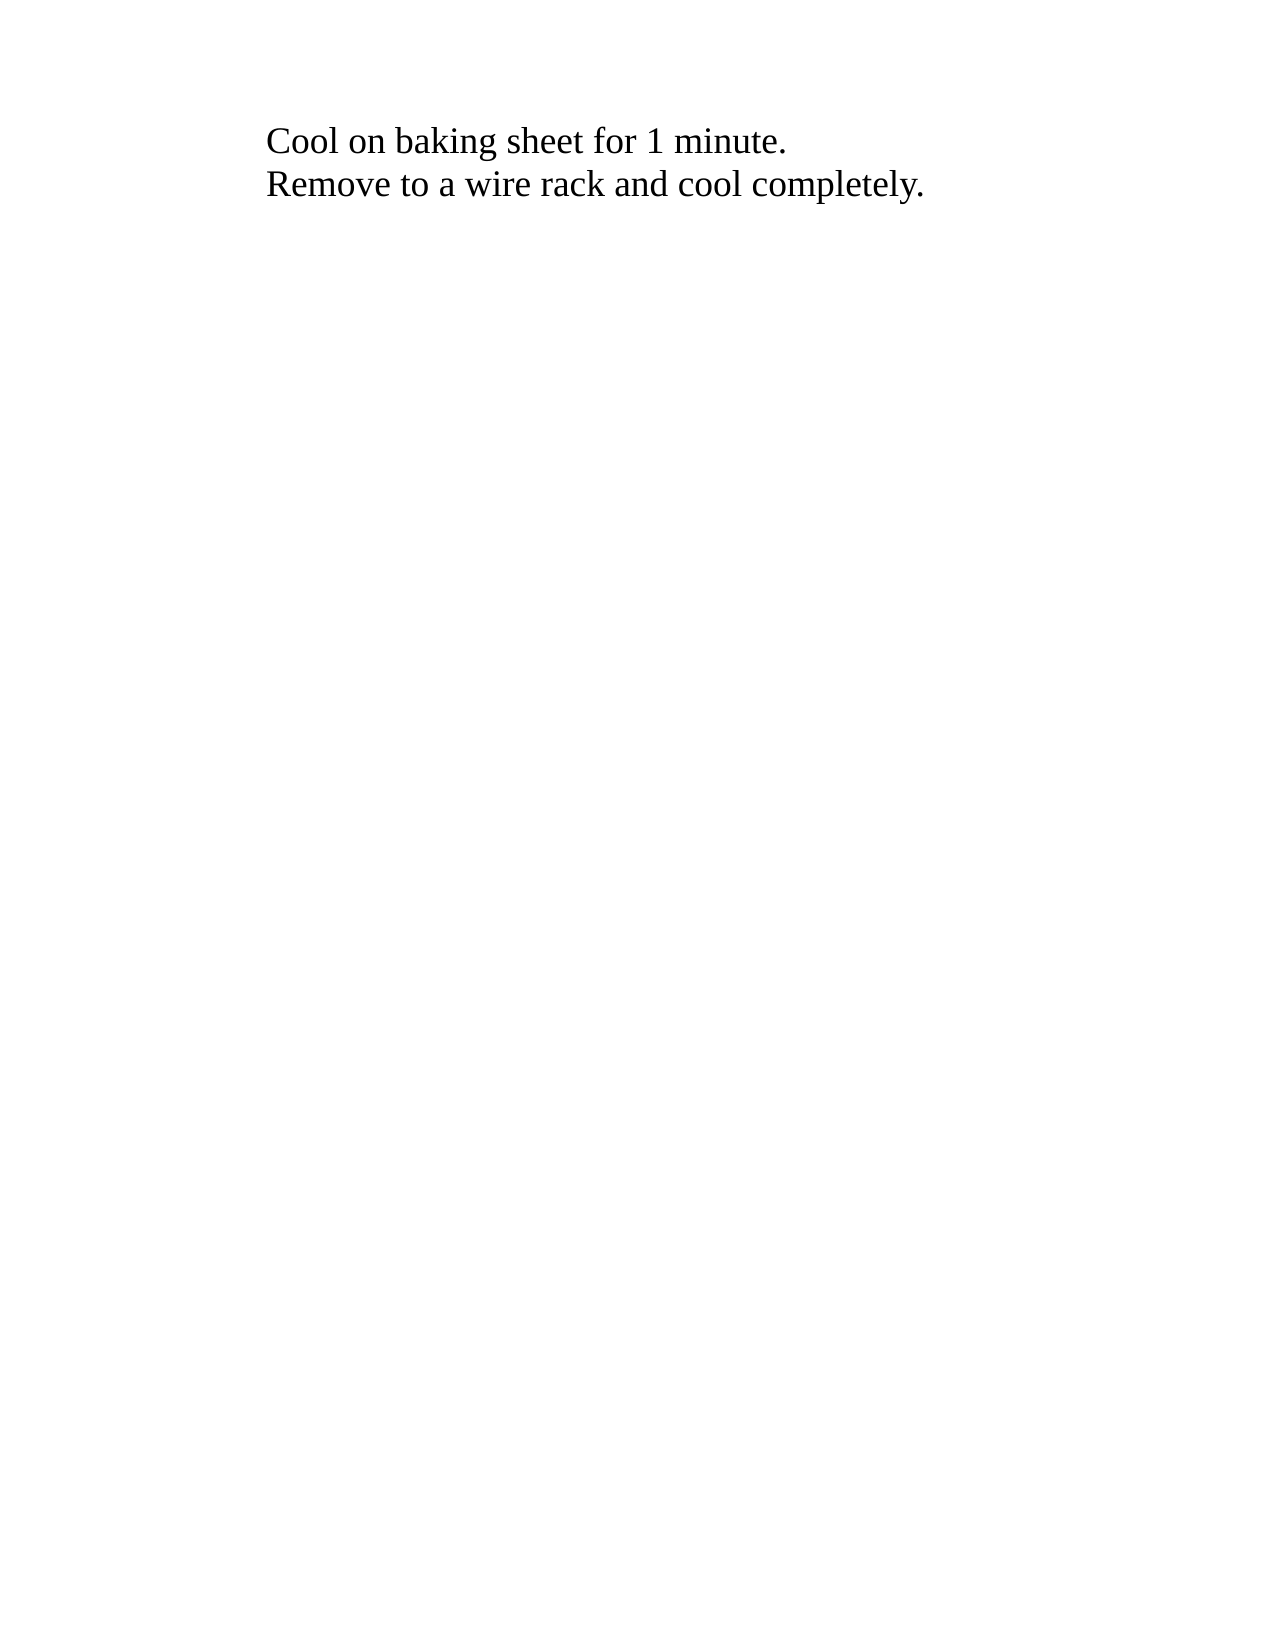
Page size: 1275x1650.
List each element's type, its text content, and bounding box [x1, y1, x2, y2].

text Cool on baking sheet for 1 minute. [118, 118, 1157, 161]
text Remove to a wire rack and cool completely. [118, 161, 1157, 204]
